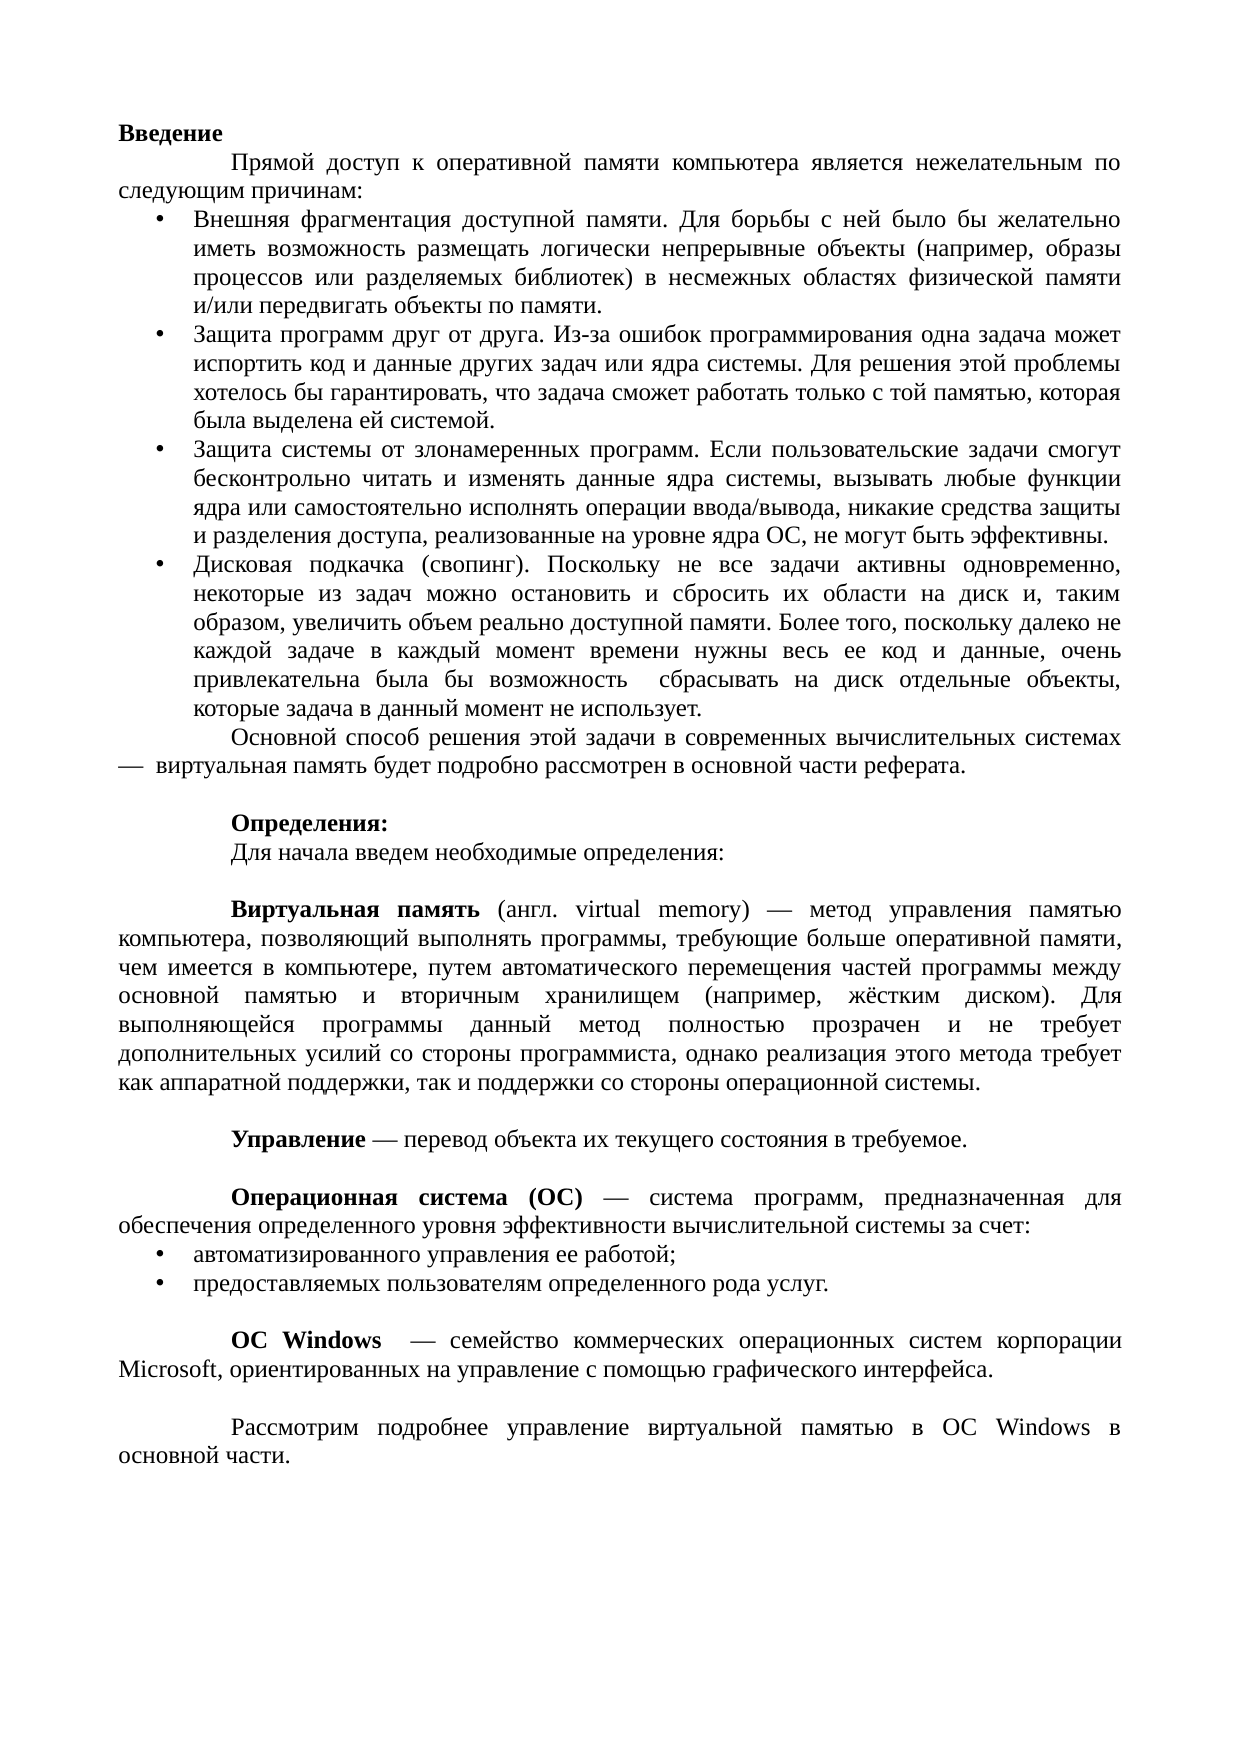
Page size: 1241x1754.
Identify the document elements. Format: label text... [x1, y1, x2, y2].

list Защита системы от злонамеренных программ. Если пользовательские задачи смогут бесконтрольно читать и изменять данные ядра системы, вызывать любые функции ядра или самостоятельно исполнять операции ввода/вывода, никакие средства защиты и разделения доступа, реализованные на уровне ядра ОС, не могут быть эффективны. [156, 434, 1122, 549]
text Для начала введем необходимые определения: [118, 837, 1122, 866]
text Операционная система (ОС) — система программ, предназначенная для обеспечения определенного уровня эффективности вычислительной системы за счет: [118, 1182, 1122, 1239]
list предоставляемых пользователям определенного рода услуг. [156, 1268, 1122, 1297]
text Виртуальная память (англ. virtual memory) — метод управления памятью компьютера, позволяющий выполнять программы, требующие больше оперативной памяти, чем имеется в компьютере, путем автоматического перемещения частей программы между основной памятью и вторичным хранилищем (например, жёстким диском). Для выполняющейся программы данный метод полностью прозрачен и не требует дополнительных усилий со стороны программиста, однако реализация этого метода требует как аппаратной поддержки, так и поддержки со стороны операционной системы. [118, 894, 1122, 1096]
list автоматизированного управления ее работой; [156, 1239, 1122, 1268]
text OC Windows — семейство коммерческих операционных систем корпорации Microsoft, ориентированных на управление с помощью графического интерфейса. [118, 1326, 1122, 1383]
text Основной способ решения этой задачи в современных вычислительных системах— виртуальная память будет подробно рассмотрен в основной части реферата. [118, 722, 1122, 779]
text Введение [118, 118, 1122, 147]
text Определения: [118, 808, 1122, 837]
text Рассмотрим подробнее управление виртуальной памятью в ОС Windows в основной части. [118, 1412, 1122, 1469]
text Управление — перевод объекта их текущего состояния в требуемое. [118, 1124, 1122, 1153]
list Внешняя фрагментация доступной памяти. Для борьбы с ней было бы желательно иметь возможность размещать логически непрерывные объекты (например, образы процессов или разделяемых библиотек) в несмежных областях физической памяти и/или передвигать объекты по памяти. [156, 204, 1122, 319]
list Защита программ друг от друга. Из-за ошибок программирования одна задача может испортить код и данные других задач или ядра системы. Для решения этой проблемы хотелось бы гарантировать, что задача сможет работать только с той памятью, которая была выделена ей системой. [156, 319, 1122, 434]
list Дисковая подкачка (свопинг). Поскольку не все задачи активны одновременно, некоторые из задач можно остановить и сбросить их области на диск и, таким образом, увеличить объем реально доступной памяти. Более того, поскольку далеко не каждой задаче в каждый момент времени нужны весь ее код и данные, очень привлекательна была бы возможность сбрасывать на диск отдельные объекты, которые задача в данный момент не использует. [156, 549, 1122, 722]
text Прямой доступ к оперативной памяти компьютера является нежелательным по следующим причинам: [118, 147, 1122, 204]
